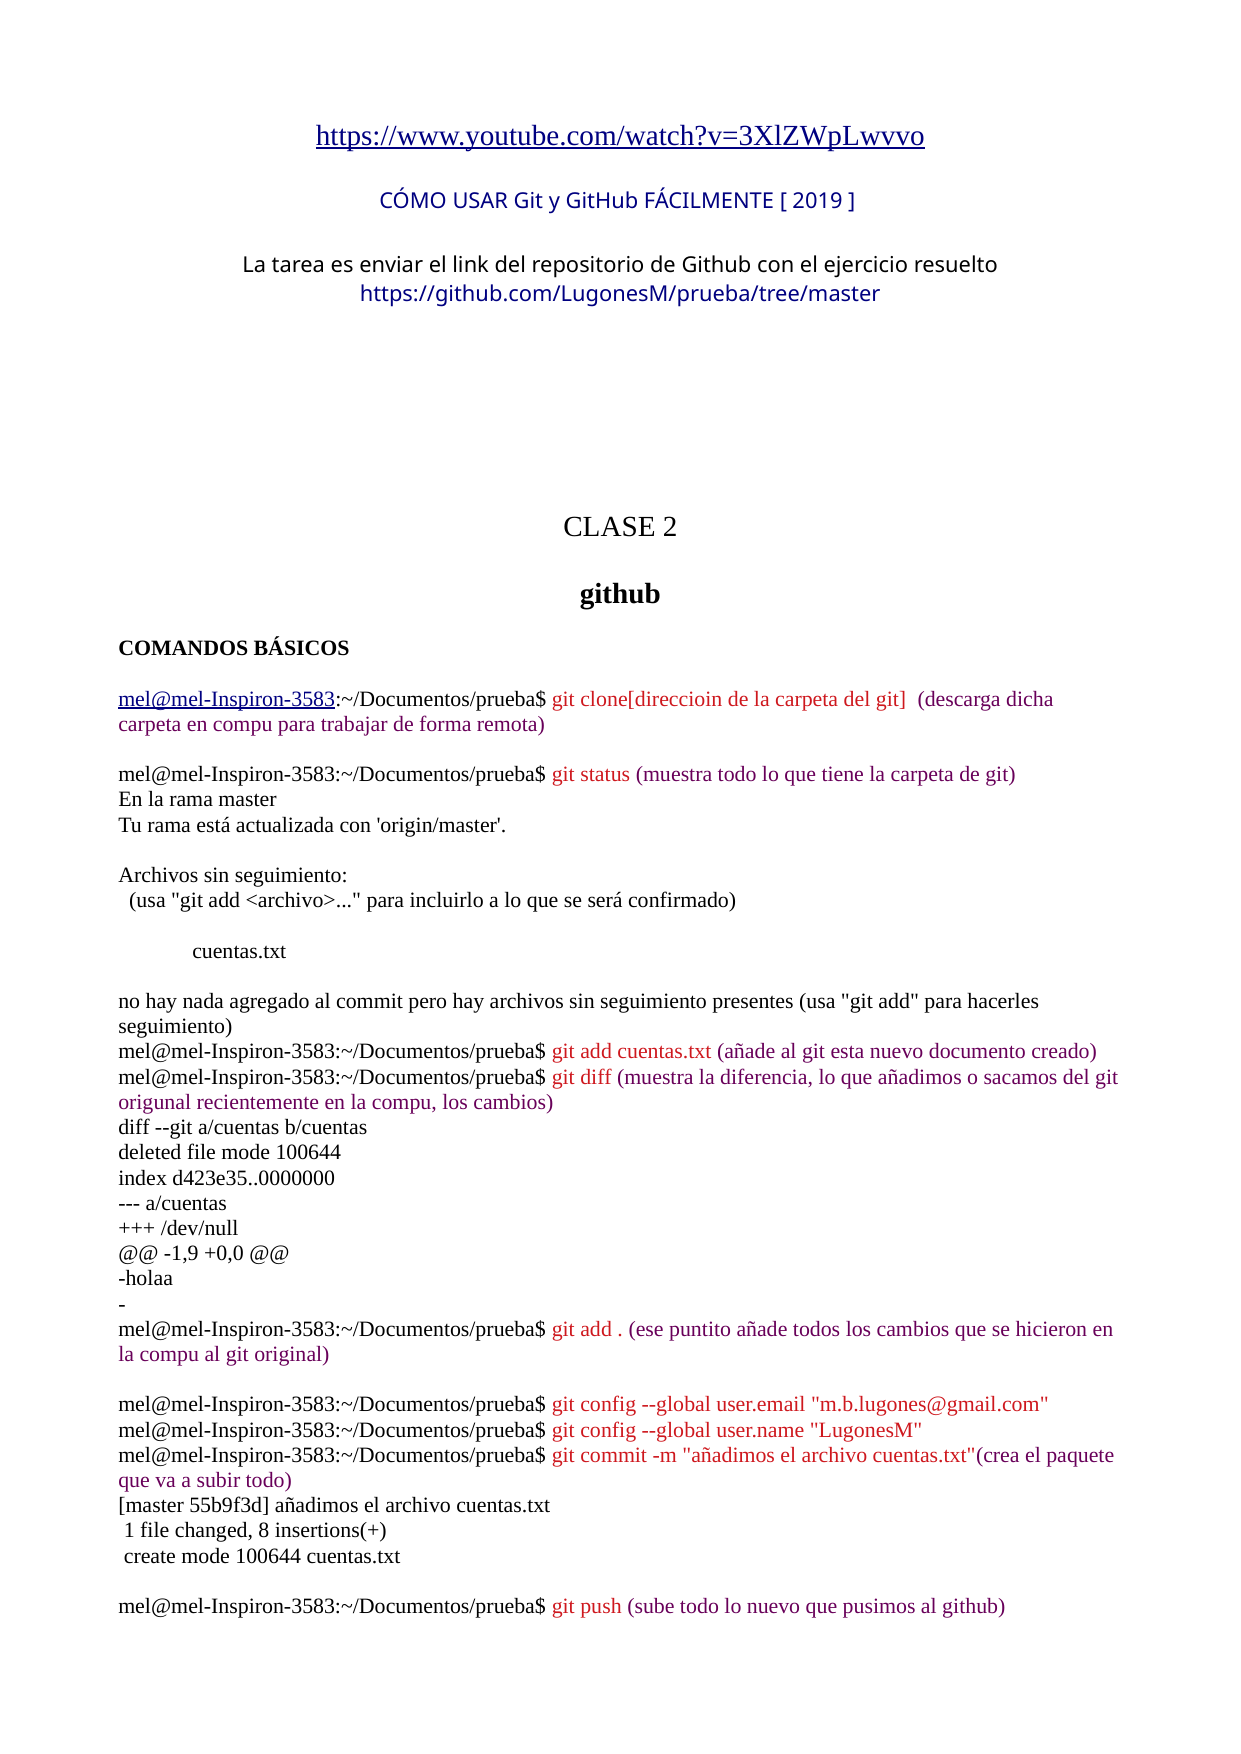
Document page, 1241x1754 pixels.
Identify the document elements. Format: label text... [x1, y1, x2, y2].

text +++ /dev/null [118, 1215, 1122, 1240]
text https://github.com/LugonesM/prueba/tree/master [118, 278, 1122, 308]
text [master 55b9f3d] añadimos el archivo cuentas.txt [118, 1492, 1122, 1517]
text Tu rama está actualizada con 'origin/master'. [118, 812, 1122, 837]
text Archivos sin seguimiento: [118, 862, 1122, 887]
text CLASE 2 [118, 509, 1122, 543]
text index d423e35..0000000 [118, 1164, 1122, 1190]
text 1 file changed, 8 insertions(+) [118, 1517, 1122, 1543]
text En la rama master [118, 786, 1122, 812]
text create mode 100644 cuentas.txt [118, 1543, 1122, 1568]
text @@ -1,9 +0,0 @@ [118, 1240, 1122, 1265]
text mel@mel-Inspiron-3583:~/Documentos/prueba$ git config --global user.name "LugonesM" [118, 1417, 1122, 1442]
text --- a/cuentas [118, 1190, 1122, 1215]
text cuentas.txt [118, 938, 1122, 963]
text diff --git a/cuentas b/cuentas [118, 1114, 1122, 1139]
text mel@mel-Inspiron-3583:~/Documentos/prueba$ git diff (muestra la diferencia, lo que añadimos o sacamos del git origunal recientemente en la compu, los cambios) [118, 1064, 1122, 1114]
text mel@mel-Inspiron-3583:~/Documentos/prueba$ git add cuentas.txt (añade al git esta nuevo documento creado) [118, 1038, 1122, 1064]
text mel@mel-Inspiron-3583:~/Documentos/prueba$ git status (muestra todo lo que tiene la carpeta de git) [118, 761, 1122, 786]
text (usa "git add <archivo>..." para incluirlo a lo que se será confirmado) [118, 887, 1122, 912]
text CÓMO USAR Git y GitHub FÁCILMENTE [ 2019 ] [118, 185, 1122, 215]
text mel@mel-Inspiron-3583:~/Documentos/prueba$ git commit -m "añadimos el archivo cuentas.txt"(crea el paquete que va a subir todo) [118, 1442, 1122, 1492]
text mel@mel-Inspiron-3583:~/Documentos/prueba$ git clone[direccioin de la carpeta del git] (descarga dicha carpeta en compu para trabajar de forma remota) [118, 686, 1122, 736]
text COMANDOS BÁSICOS [118, 635, 1122, 660]
text - [118, 1291, 1122, 1316]
text mel@mel-Inspiron-3583:~/Documentos/prueba$ git add . (ese puntito añade todos los cambios que se hicieron en la compu al git original) [118, 1316, 1122, 1366]
text La tarea es enviar el link del repositorio de Github con el ejercicio resuelto [118, 248, 1122, 278]
text -holaa [118, 1265, 1122, 1291]
text github [118, 576, 1122, 610]
text https://www.youtube.com/watch?v=3XlZWpLwvvo [118, 118, 1122, 152]
text mel@mel-Inspiron-3583:~/Documentos/prueba$ git push (sube todo lo nuevo que pusimos al github) [118, 1593, 1122, 1618]
text mel@mel-Inspiron-3583:~/Documentos/prueba$ git config --global user.email "m.b.lugones@gmail.com" [118, 1391, 1122, 1417]
text deleted file mode 100644 [118, 1139, 1122, 1164]
text no hay nada agregado al commit pero hay archivos sin seguimiento presentes (usa "git add" para hacerles seguimiento) [118, 988, 1122, 1038]
